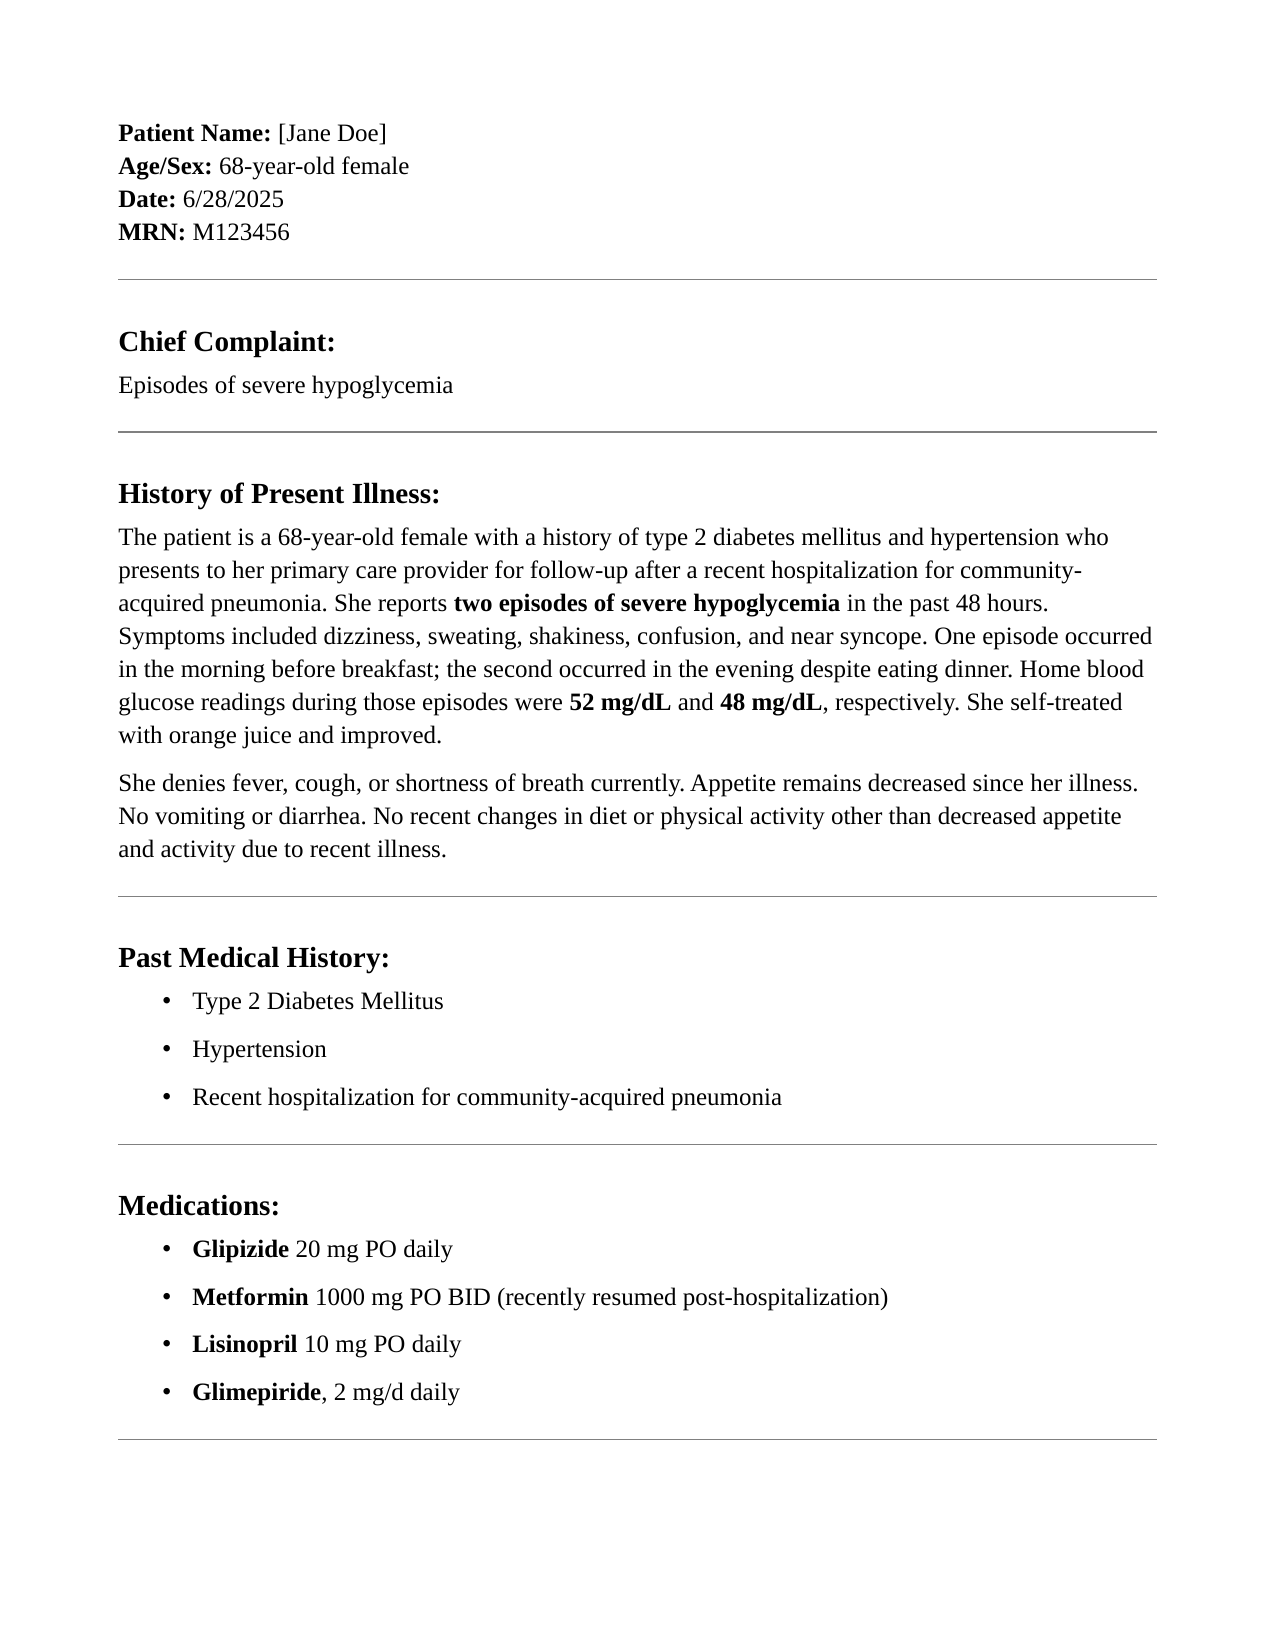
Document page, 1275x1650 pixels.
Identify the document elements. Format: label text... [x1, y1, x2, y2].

text Episodes of severe hypoglycemia [118, 370, 1157, 398]
subtitle History of Present Illness: [118, 476, 1157, 510]
list Type 2 Diabetes Mellitus [162, 986, 1157, 1015]
subtitle Chief Complaint: [118, 324, 1157, 357]
subtitle Past Medical History: [118, 940, 1157, 974]
subtitle Medications: [118, 1188, 1157, 1222]
list Metformin 1000 mg PO BID (recently resumed post-hospitalization) [162, 1282, 1157, 1311]
list Hypertension [162, 1034, 1157, 1063]
text The patient is a 68-year-old female with a history of type 2 diabetes mellitus and hypertension who presents to her primary care provider for follow-up after a recent hospitalization for community-acquired pneumonia. She reports two episodes of severe hypoglycemia in the past 48 hours. Symptoms included dizziness, sweating, shakiness, confusion, and near syncope. One episode occurred in the morning before breakfast; the second occurred in the evening despite eating dinner. Home blood glucose readings during those episodes were 52 mg/dL and 48 mg/dL, respectively. She self-treated with orange juice and improved. [118, 522, 1157, 749]
list Recent hospitalization for community-acquired pneumonia [162, 1082, 1157, 1110]
list Glipizide 20 mg PO daily [162, 1234, 1157, 1263]
text She denies fever, cough, or shortness of breath currently. Appetite remains decreased since her illness. No vomiting or diarrhea. No recent changes in diet or physical activity other than decreased appetite and activity due to recent illness. [118, 768, 1157, 863]
text Patient Name: [Jane Doe] Age/Sex: 68-year-old female Date: 6/28/2025 MRN: M123456 [118, 118, 1157, 246]
list Glimepiride, 2 mg/d daily [162, 1377, 1157, 1406]
list Lisinopril 10 mg PO daily [162, 1329, 1157, 1358]
